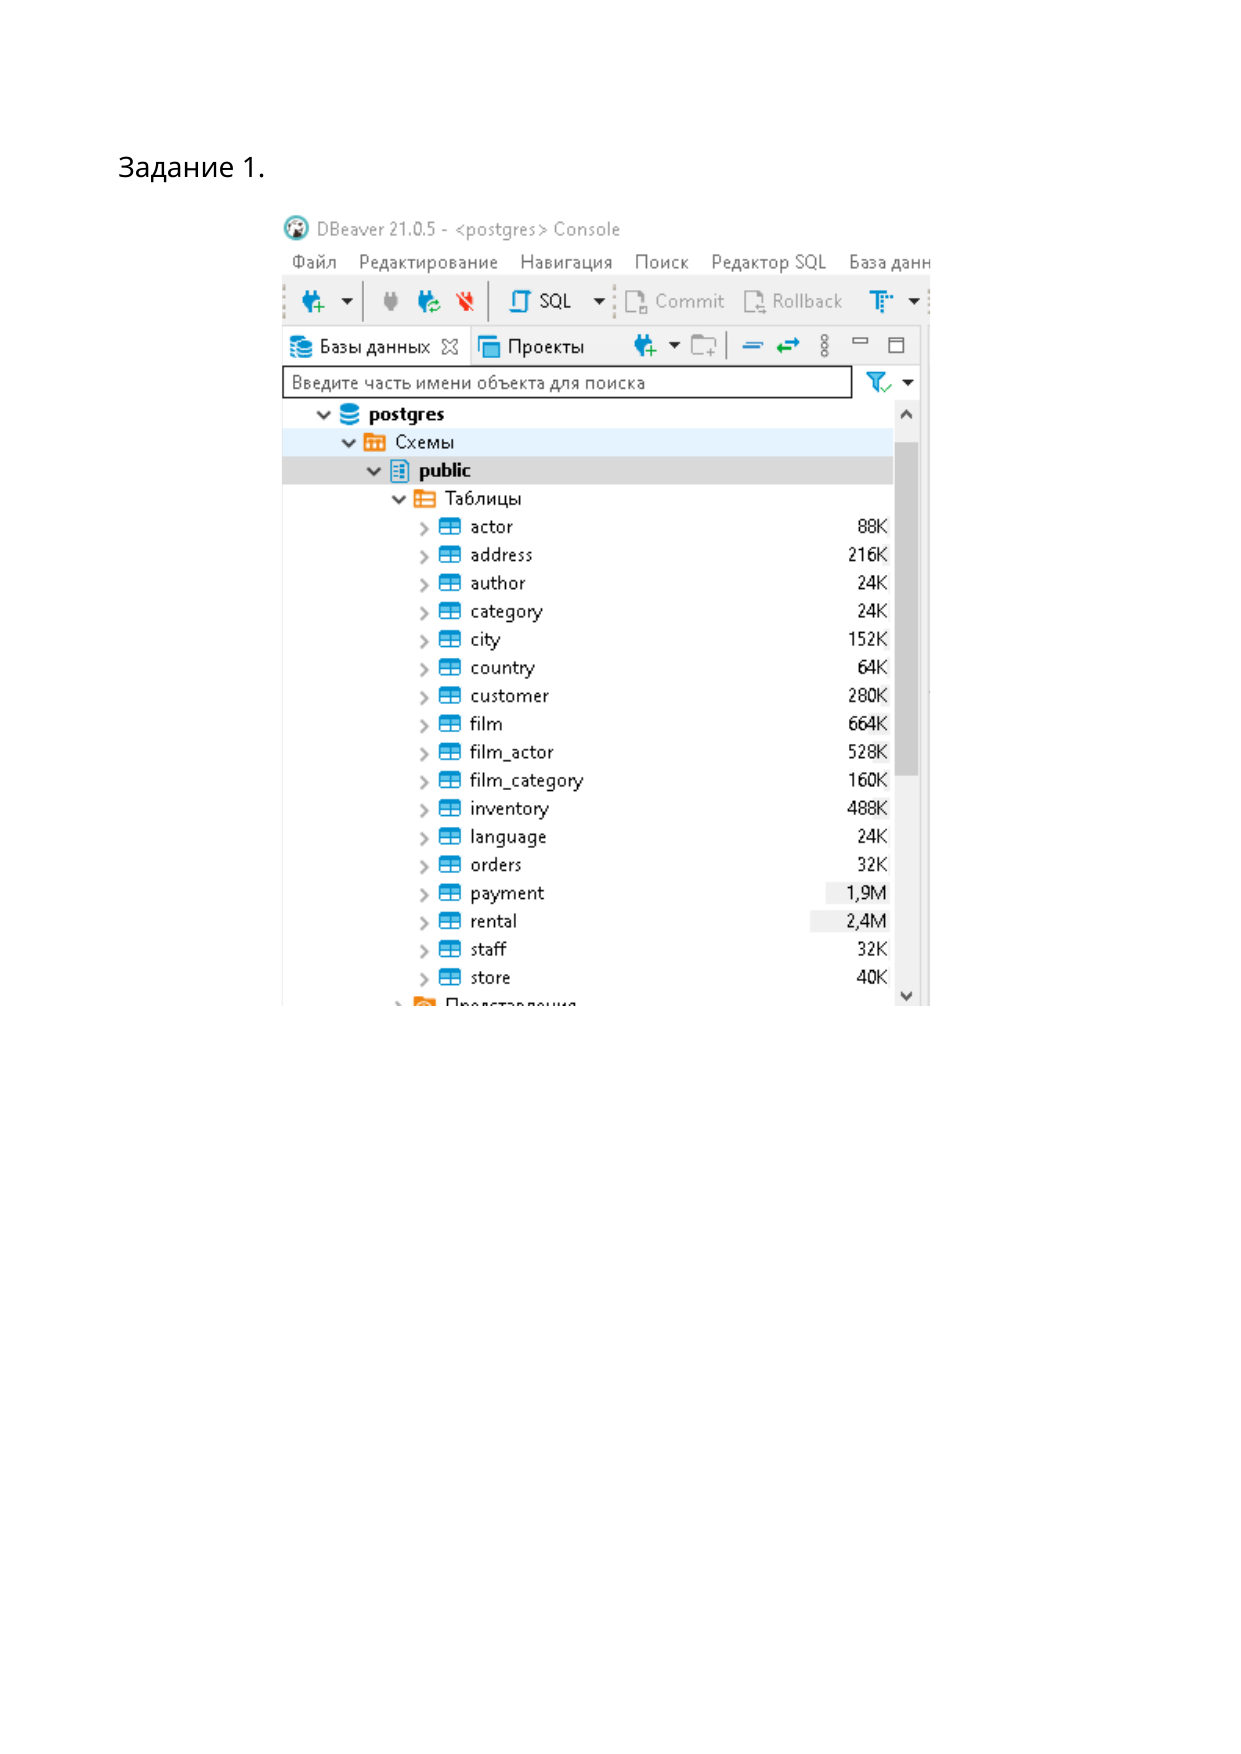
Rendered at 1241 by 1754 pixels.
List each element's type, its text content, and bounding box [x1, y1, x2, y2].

text Задание 1. [118, 147, 1122, 185]
picture [281, 215, 931, 1006]
